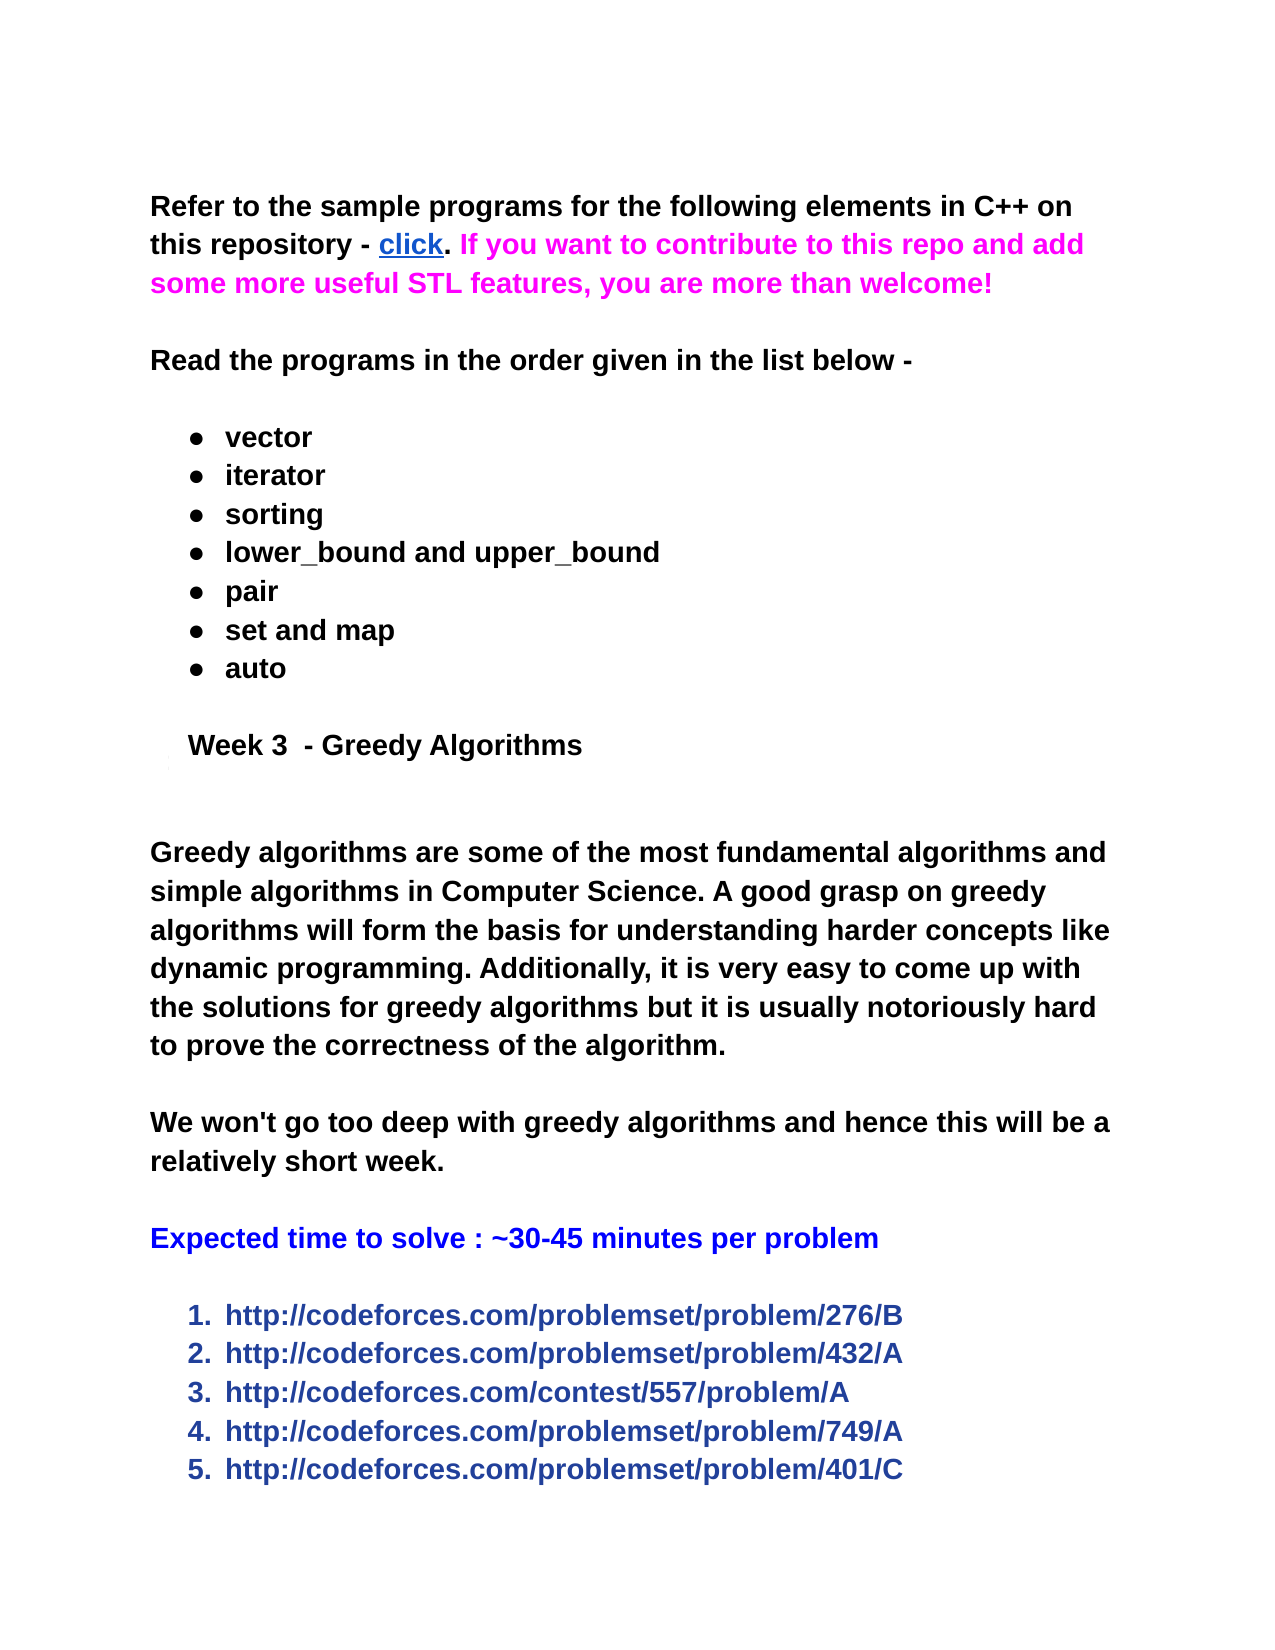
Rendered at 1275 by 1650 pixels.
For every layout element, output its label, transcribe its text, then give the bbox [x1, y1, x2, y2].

text Expected time to solve : ~30-45 minutes per problem [150, 1221, 1125, 1254]
text Read the programs in the order given in the list below - [150, 343, 1125, 376]
list auto [187, 651, 1125, 684]
list http://codeforces.com/problemset/problem/401/C [187, 1452, 1125, 1486]
list sorting [187, 497, 1125, 530]
list http://codeforces.com/problemset/problem/432/A [187, 1336, 1125, 1370]
text Week 3 - Greedy Algorithms [150, 728, 1125, 762]
text Greedy algorithms are some of the most fundamental algorithms and simple algorithms in Computer Science. A good grasp on greedy algorithms will form the basis for understanding harder concepts like dynamic programming. Additionally, it is very easy to come up with the solutions for greedy algorithms but it is usually notoriously hard to prove the correctness of the algorithm. [150, 835, 1125, 1062]
text Refer to the sample programs for the following elements in C++ on this repository - click. If you want to contribute to this repo and add some more useful STL features, you are more than welcome! [150, 188, 1125, 299]
list http://codeforces.com/problemset/problem/749/A [187, 1413, 1125, 1447]
list lower_bound and upper_bound [187, 535, 1125, 569]
text We won't go too deep with greedy algorithms and hence this will be a relatively short week. [150, 1105, 1125, 1177]
list http://codeforces.com/problemset/problem/276/B [187, 1298, 1125, 1331]
list vector [187, 420, 1125, 453]
list http://codeforces.com/contest/557/problem/A [187, 1375, 1125, 1408]
list iterator [187, 458, 1125, 492]
list set and map [187, 612, 1125, 646]
list pair [187, 574, 1125, 607]
